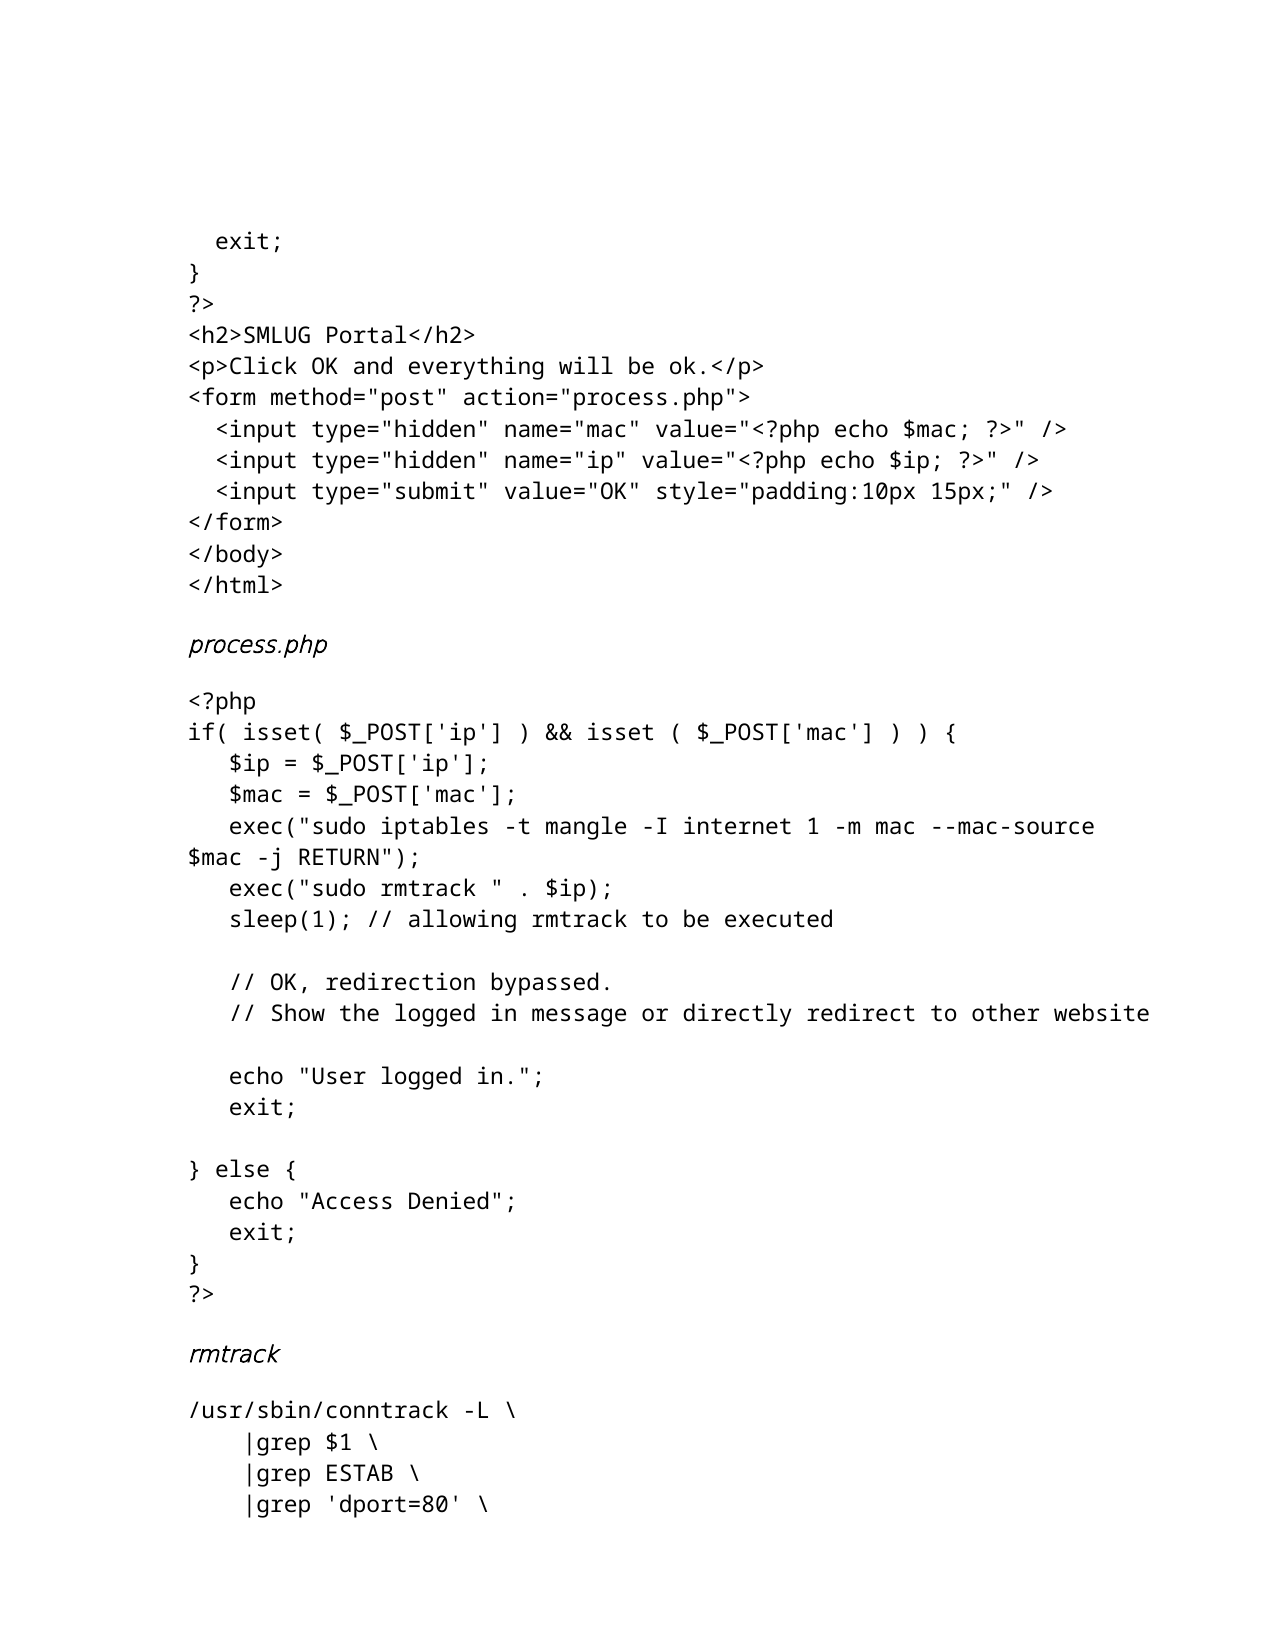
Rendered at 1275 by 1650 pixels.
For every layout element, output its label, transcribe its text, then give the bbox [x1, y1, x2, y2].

text // OK, redirection bypassed. [187, 966, 1156, 997]
text </body> [187, 537, 1156, 569]
text $ip = $_POST['ip']; [187, 747, 1156, 778]
text exit; [187, 1091, 1156, 1122]
text echo "User logged in."; [187, 1059, 1156, 1091]
text <form method="post" action="process.php"> [187, 381, 1156, 412]
text exit; [187, 1216, 1156, 1247]
text } else { [187, 1153, 1156, 1184]
text |grep $1 \ [187, 1425, 1156, 1457]
text |grep ESTAB \ [187, 1457, 1156, 1488]
text process.php [187, 631, 1156, 658]
text exec("sudo iptables -t mangle -I internet 1 -m mac --mac-source $mac -j RETURN"); [187, 809, 1156, 872]
text |grep 'dport=80' \ [187, 1488, 1156, 1519]
text ?> [187, 287, 1156, 319]
text exec("sudo rmtrack " . $ip); [187, 872, 1156, 903]
text exit; [187, 225, 1156, 256]
text ?> [187, 1278, 1156, 1309]
text echo "Access Denied"; [187, 1184, 1156, 1216]
text if( isset( $_POST['ip'] ) && isset ( $_POST['mac'] ) ) { [187, 716, 1156, 747]
text <h2>SMLUG Portal</h2> [187, 319, 1156, 350]
text <input type="hidden" name="mac" value="<?php echo $mac; ?>" /> [187, 412, 1156, 444]
text <p>Click OK and everything will be ok.</p> [187, 350, 1156, 381]
text <input type="submit" value="OK" style="padding:10px 15px;" /> [187, 475, 1156, 506]
text // Show the logged in message or directly redirect to other website [187, 997, 1156, 1028]
text <input type="hidden" name="ip" value="<?php echo $ip; ?>" /> [187, 444, 1156, 475]
text /usr/sbin/conntrack -L \ [187, 1394, 1156, 1425]
text <?php [187, 684, 1156, 716]
text rmtrack [187, 1341, 1156, 1367]
text $mac = $_POST['mac']; [187, 778, 1156, 809]
text } [187, 1247, 1156, 1278]
text </html> [187, 569, 1156, 600]
text } [187, 256, 1156, 287]
text sleep(1); // allowing rmtrack to be executed [187, 903, 1156, 934]
text </form> [187, 506, 1156, 537]
